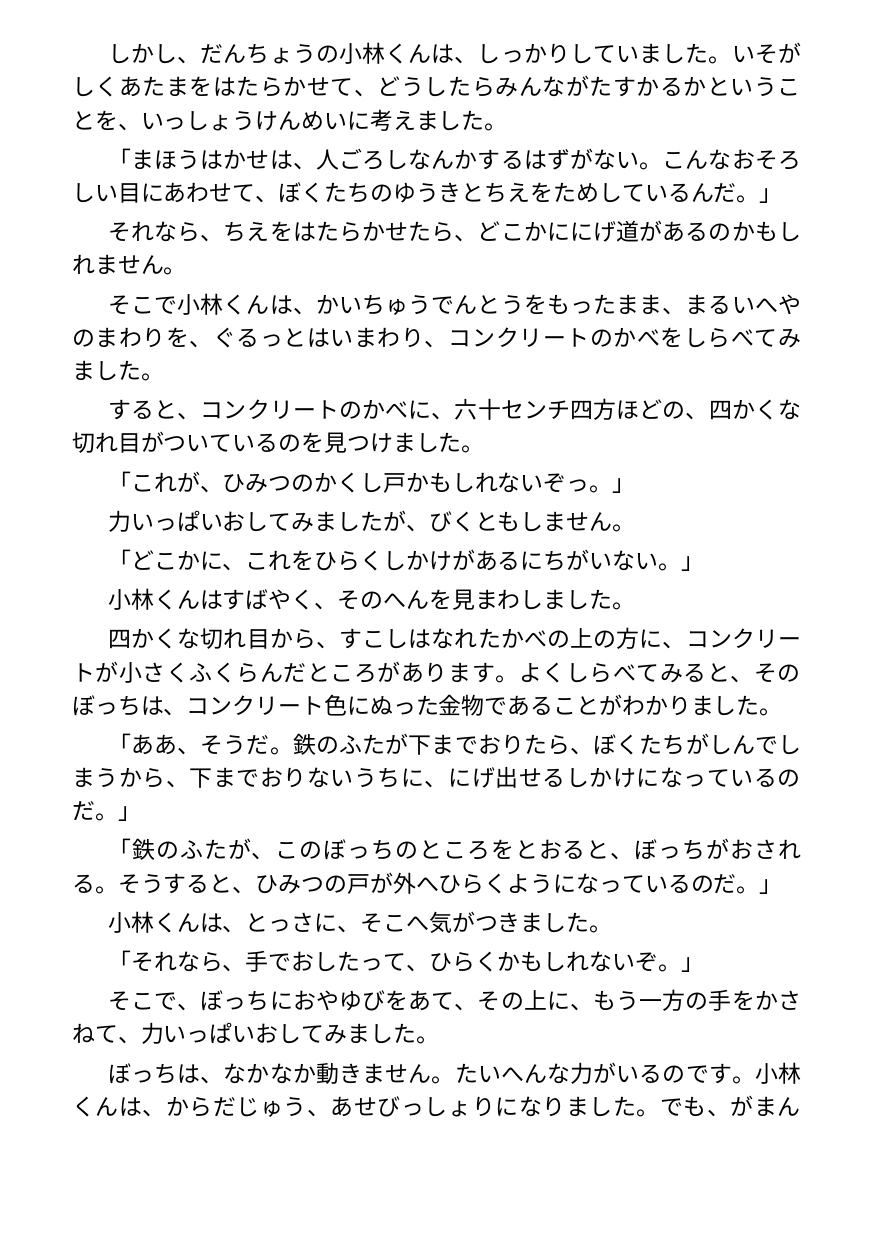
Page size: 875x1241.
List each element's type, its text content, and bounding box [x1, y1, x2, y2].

text 「鉄のふたが、このぼっちのところをとおると、ぼっちがおされる。そうすると、ひみつの戸が外へひらくようになっているのだ。」 [72, 832, 802, 899]
text 四かくな切れ目から、すこしはなれたかべの上の方に、コンクリートが小さくふくらんだところがあります。よくしらべてみると、そのぼっちは、コンクリート色にぬった金物であることがわかりました。 [72, 621, 802, 721]
text ぼっちは、なかなか動きません。たいへんな力がいるのです。小林くんは、からだじゅう、あせびっしょりになりました。でも、がまん [72, 1056, 802, 1122]
text そこで小林くんは、かいちゅうでんとうをもったまま、まるいへやのまわりを、ぐるっとはいまわり、コンクリートのかべをしらべてみました。 [72, 286, 802, 386]
text 「これが、ひみつのかくし戸かもしれないぞっ。」 [72, 464, 802, 498]
text 「それなら、手でおしたって、ひらくかもしれないぞ。」 [72, 944, 802, 977]
text すると、コンクリートのかべに、六十センチ四方ほどの、四かくな切れ目がついているのを見つけました。 [72, 392, 802, 458]
text 小林くんは、とっさに、そこへ気がつきました。 [72, 905, 802, 938]
text 「どこかに、これをひらくしかけがあるにちがいない。」 [72, 543, 802, 576]
text 「まほうはかせは、人ごろしなんかするはずがない。こんなおそろしい目にあわせて、ぼくたちのゆうきとちえをためしているんだ。」 [72, 142, 802, 208]
text それなら、ちえをはたらかせたら、どこかににげ道があるのかもしれません。 [72, 214, 802, 281]
text 力いっぱいおしてみましたが、びくともしません。 [72, 504, 802, 537]
text しかし、だんちょうの小林くんは、しっかりしていました。いそがしくあたまをはたらかせて、どうしたらみんながたすかるかということを、いっしょうけんめいに考えました。 [72, 36, 802, 136]
text 「ああ、そうだ。鉄のふたが下までおりたら、ぼくたちがしんでしまうから、下までおりないうちに、にげ出せるしかけになっているのだ。」 [72, 727, 802, 826]
text そこで、ぼっちにおやゆびをあて、その上に、もう一方の手をかさねて、力いっぱいおしてみました。 [72, 983, 802, 1049]
text 小林くんはすばやく、そのへんを見まわしました。 [72, 582, 802, 615]
